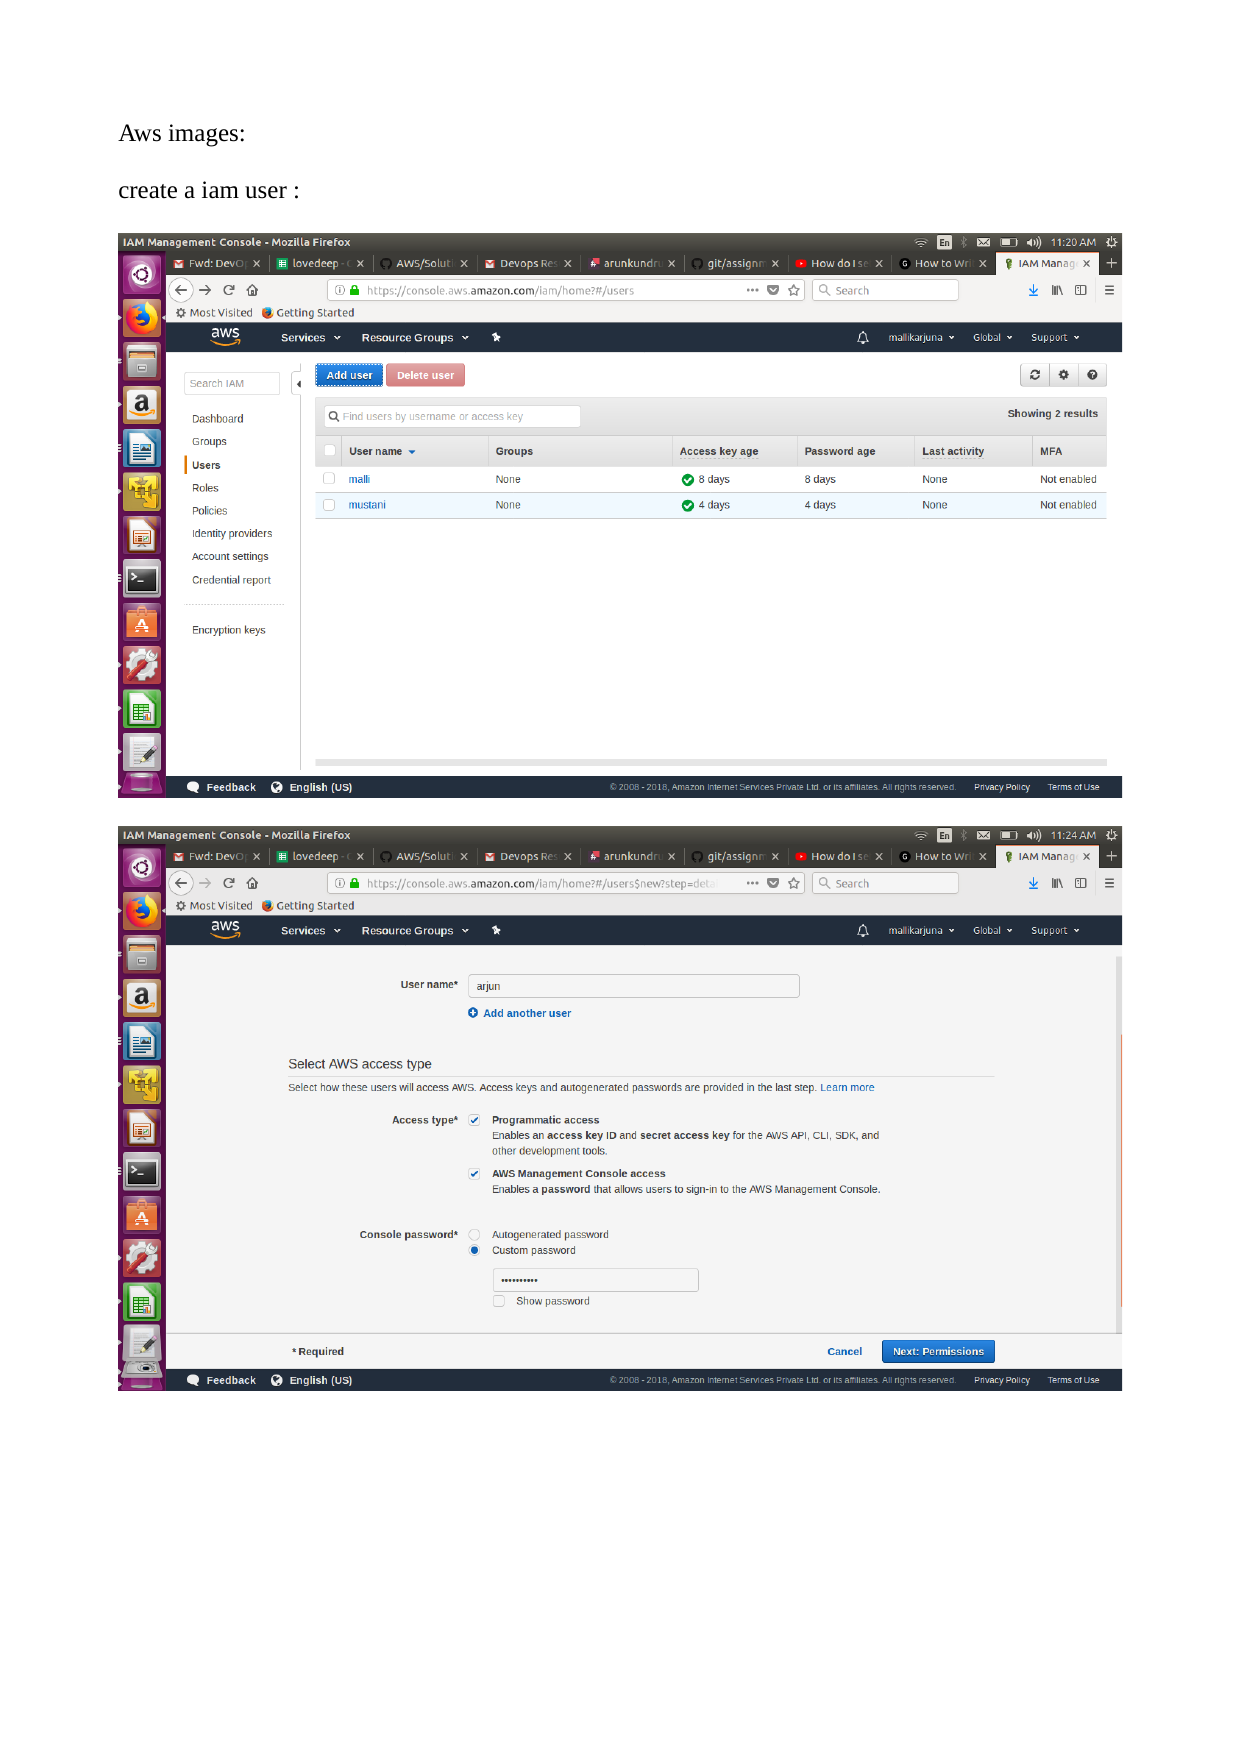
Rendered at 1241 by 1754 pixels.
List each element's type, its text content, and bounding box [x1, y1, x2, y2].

text Aws images: [118, 118, 1122, 147]
picture [118, 233, 1123, 798]
picture [118, 826, 1123, 1391]
text create a iam user : [118, 176, 1122, 204]
